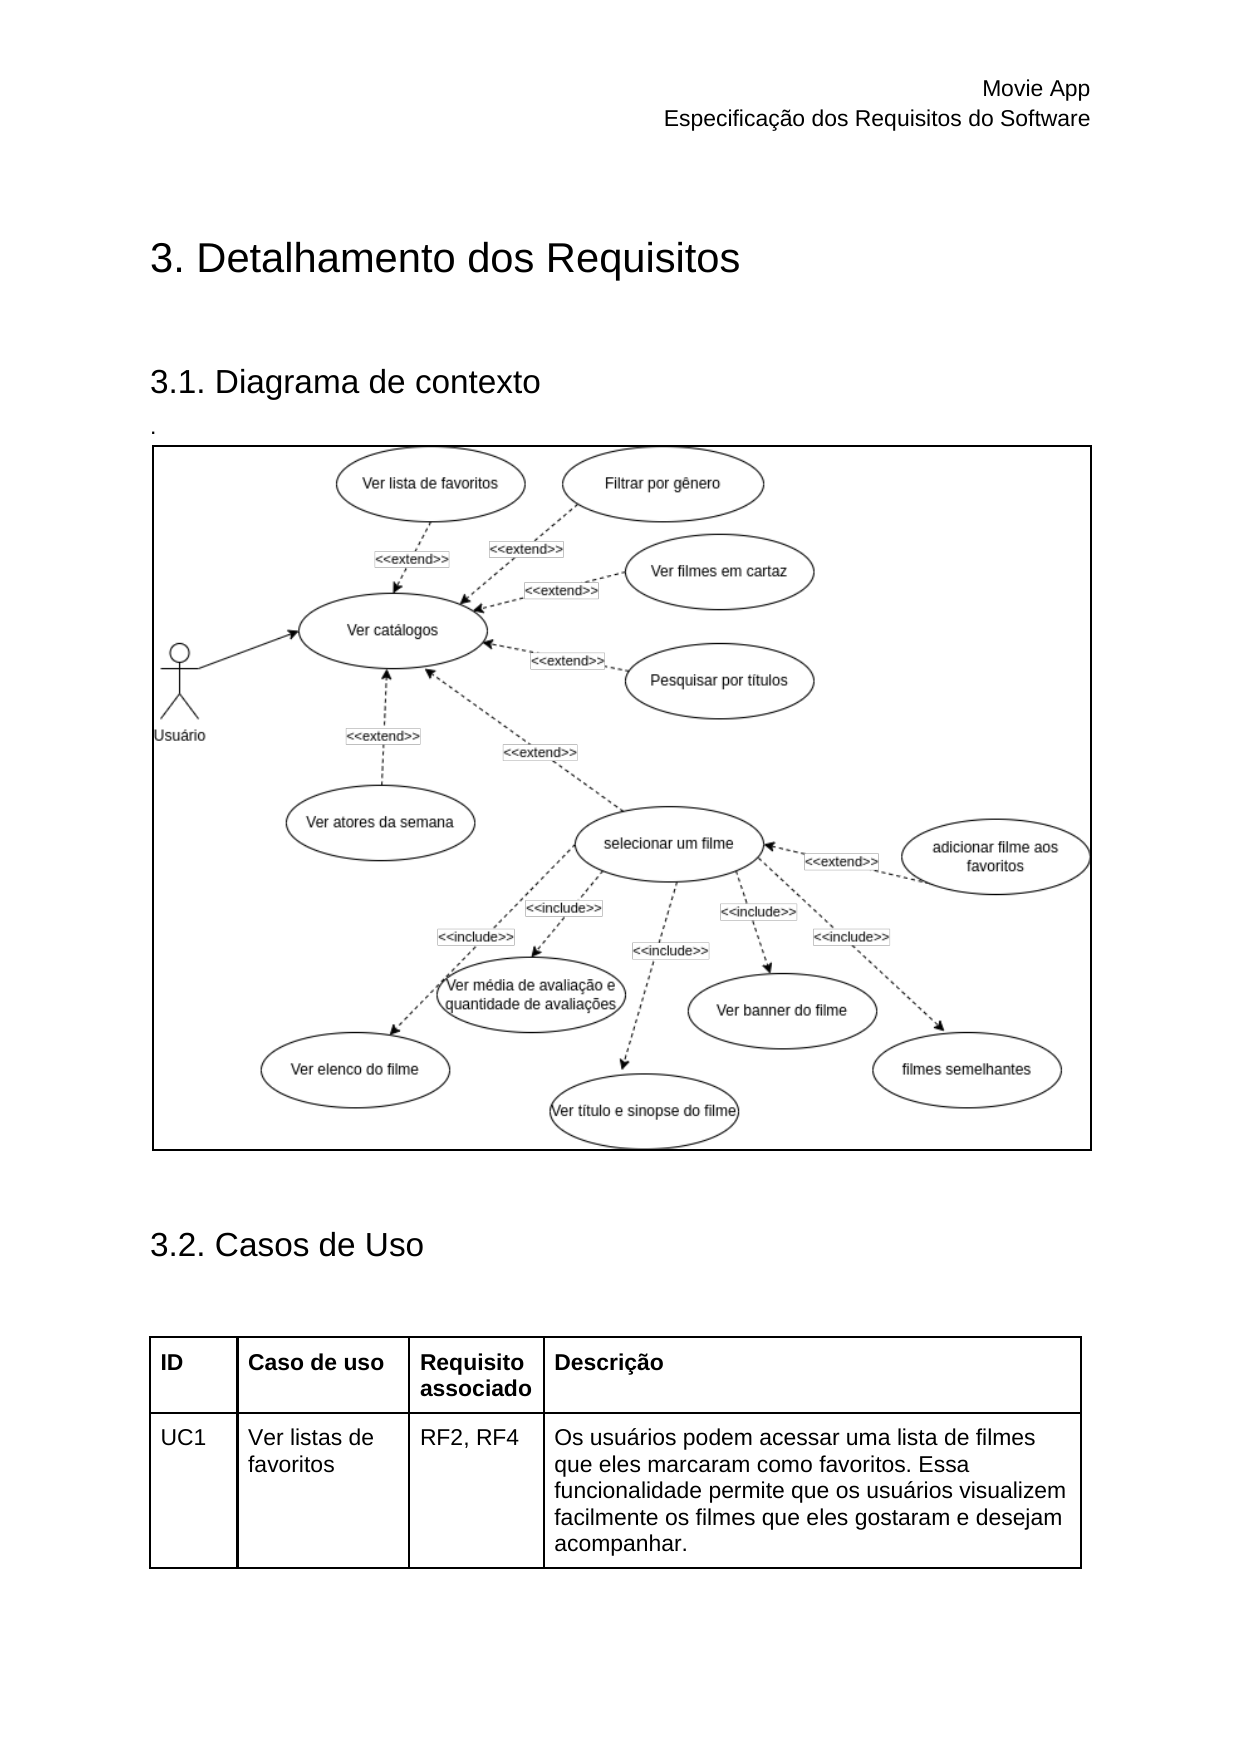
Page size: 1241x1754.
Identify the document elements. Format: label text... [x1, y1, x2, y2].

subtitle 3. Detalhamento dos Requisitos [150, 234, 1090, 282]
subtitle 3.2. Casos de Uso [150, 1225, 1090, 1263]
table_cell Ver listas de favoritos [239, 1414, 408, 1567]
text . [150, 413, 1090, 1153]
table_header Descrição [545, 1338, 1080, 1412]
table_cell Os usuários podem acessar uma lista de filmes que eles marcaram como favoritos. Essa funcionalidade permite que os usuários visualizem facilmente os filmes que eles gostaram e desejam acompanhar. [545, 1414, 1080, 1567]
table_cell RF2, RF4 [410, 1414, 543, 1567]
table_header ID [151, 1338, 236, 1412]
table_cell UC1 [151, 1414, 236, 1567]
table_header Requisito associado [410, 1338, 543, 1412]
subtitle 3.1. Diagrama de contexto [150, 362, 1090, 400]
picture [154, 447, 1090, 1149]
table_header Caso de uso [239, 1338, 408, 1412]
